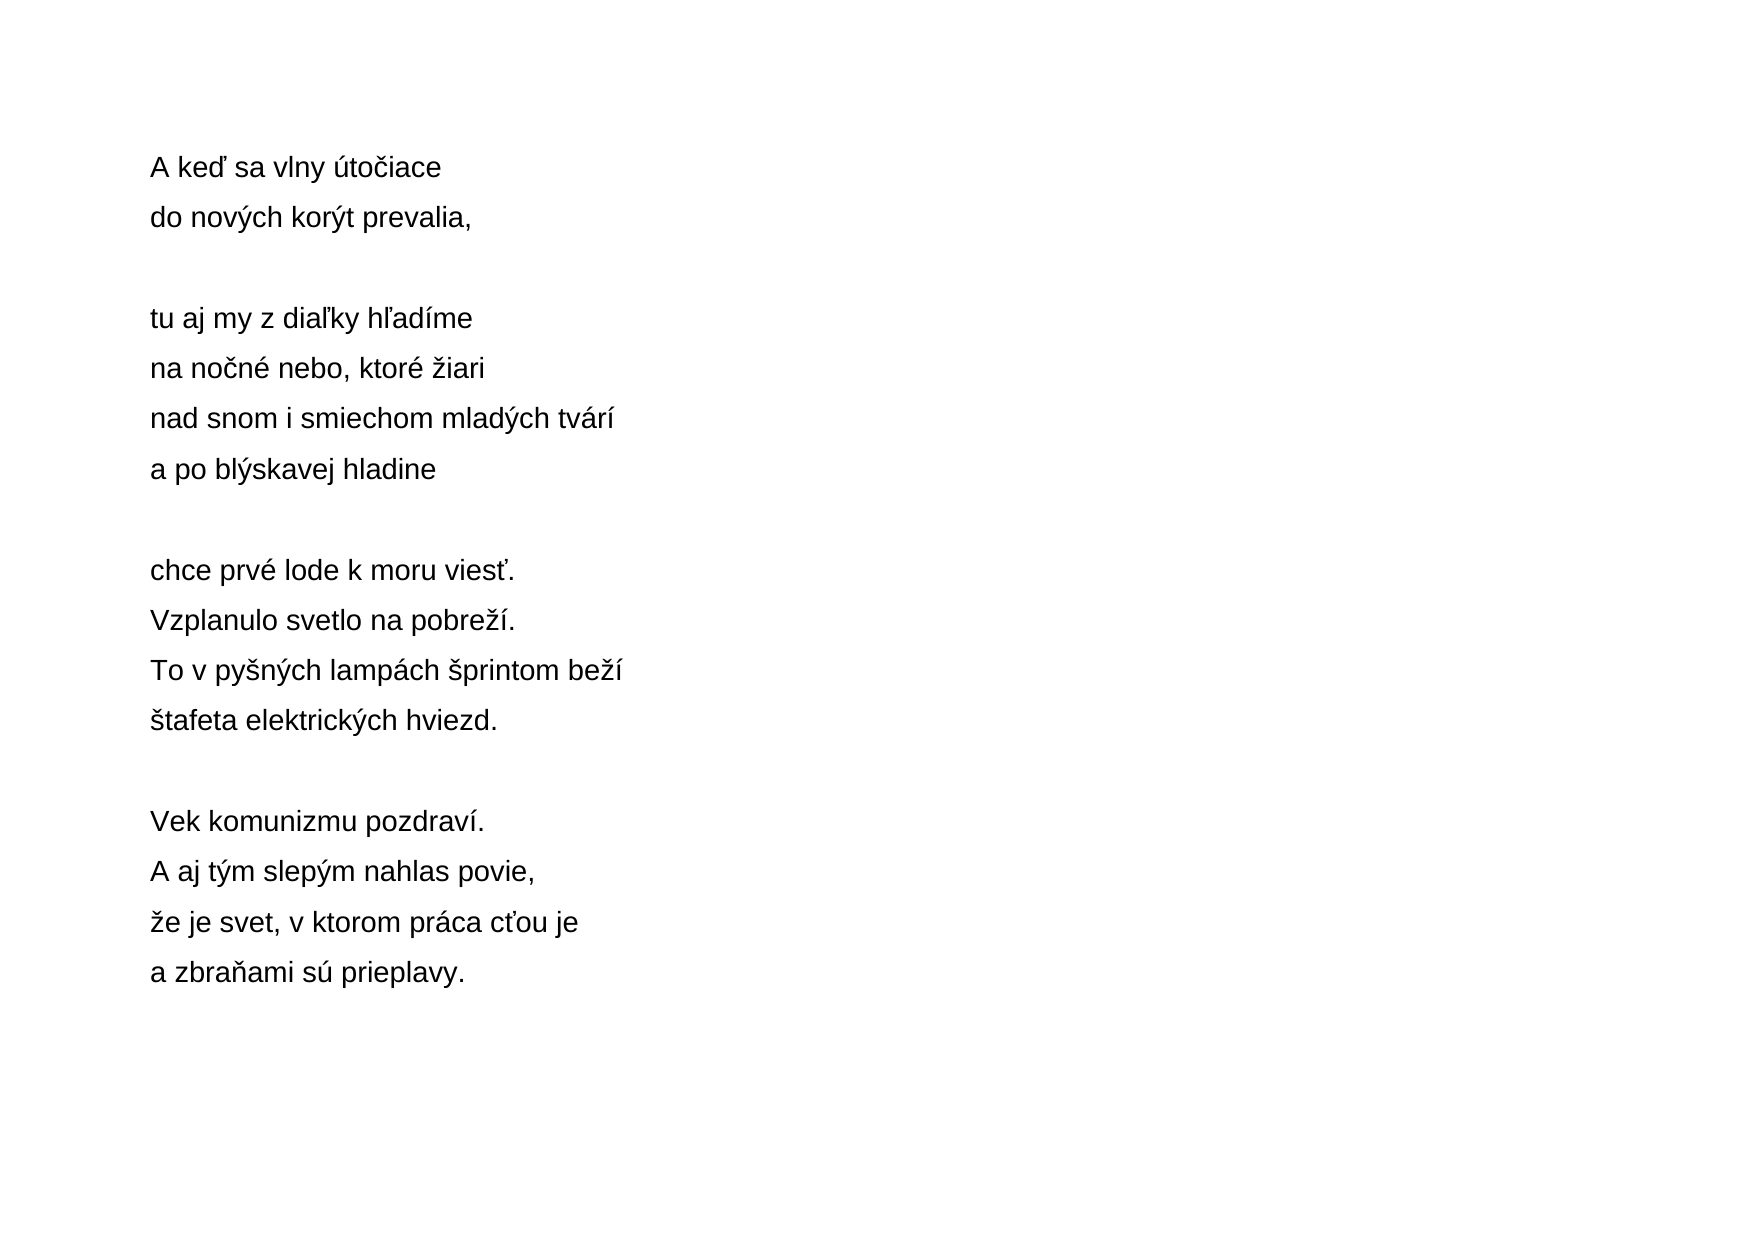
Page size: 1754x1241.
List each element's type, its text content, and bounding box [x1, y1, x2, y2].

text a zbraňami sú prieplavy. [150, 955, 1243, 988]
text Vzplanulo svetlo na pobreží. [150, 603, 1243, 636]
text a po blýskavej hladine [150, 452, 1243, 485]
text tu aj my z diaľky hľadíme [150, 301, 1243, 334]
text To v pyšných lampách šprintom beží [150, 653, 1243, 687]
text chce prvé lode k moru viesť. [150, 552, 1243, 586]
text A keď sa vlny útočiace [150, 150, 1243, 183]
text Vek komunizmu pozdraví. [150, 804, 1243, 838]
text že je svet, v ktorom práca cťou je [150, 905, 1243, 938]
text do nových korýt prevalia, [150, 200, 1243, 234]
text štafeta elektrických hviezd. [150, 703, 1243, 737]
text nad snom i smiechom mladých tvárí [150, 402, 1243, 435]
text A aj tým slepým nahlas povie, [150, 854, 1243, 888]
text na nočné nebo, ktoré žiari [150, 351, 1243, 385]
